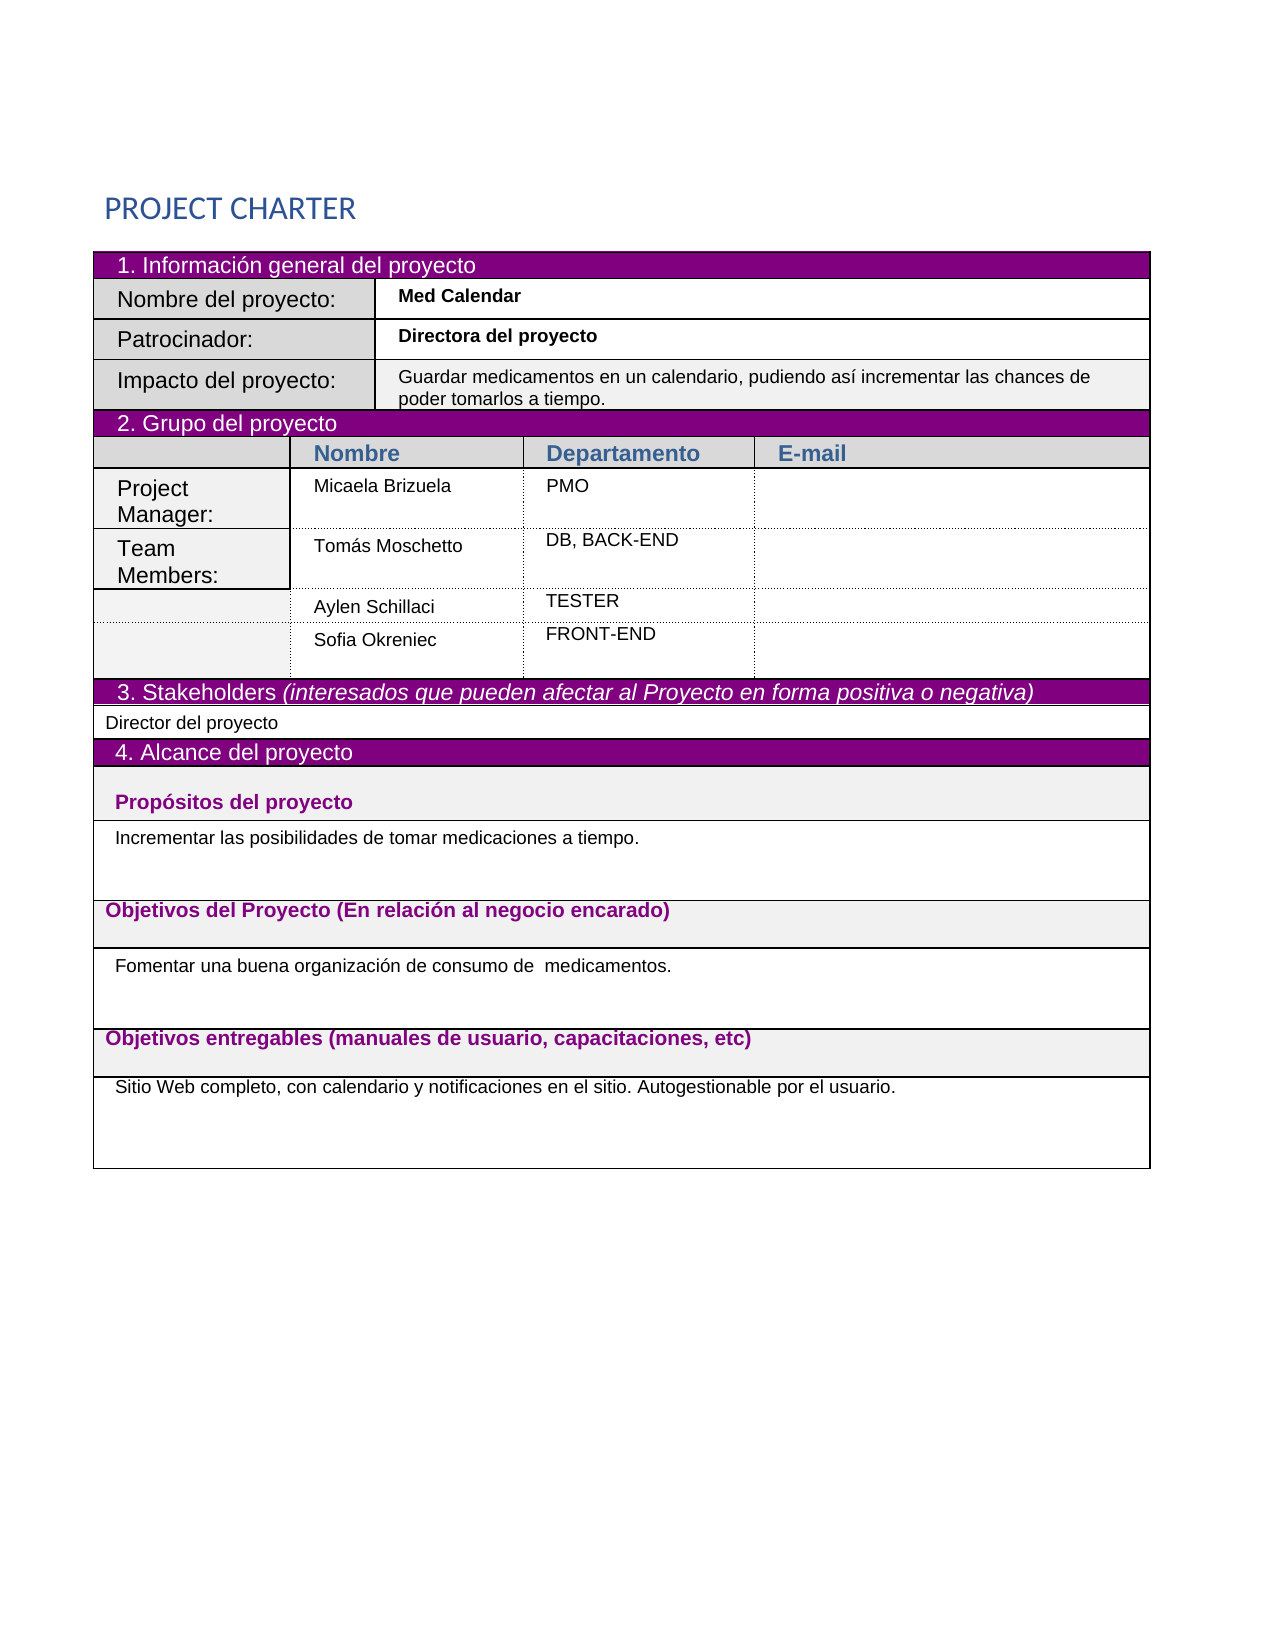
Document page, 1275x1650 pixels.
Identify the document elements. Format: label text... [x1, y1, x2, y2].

table_cell FRONT-END [523, 622, 754, 678]
table_cell Sofia Okreniec [290, 622, 523, 678]
text PROJECT CHARTER [104, 187, 1162, 227]
table_cell 2. Grupo del proyecto [94, 411, 1149, 436]
table_cell Nombre del proyecto: [94, 279, 374, 318]
table_cell 4. Alcance del proyecto [94, 740, 1149, 765]
table_cell Departamento [524, 437, 754, 467]
table_cell [755, 588, 1149, 622]
table_cell Directora del proyecto [376, 320, 1149, 359]
table_cell [755, 622, 1149, 678]
table_cell Objetivos entregables (manuales de usuario, capacitaciones, etc) [94, 1030, 1149, 1076]
table_cell Sitio Web completo, con calendario y notificaciones en el sitio. Autogestionable por el usuario. [94, 1078, 1149, 1167]
table_cell Project Manager: [94, 469, 289, 528]
table_cell Med Calendar [376, 279, 1149, 318]
table_cell [94, 590, 290, 622]
table_cell Impacto del proyecto: [94, 360, 374, 409]
table_cell Nombre [291, 437, 523, 467]
table_cell Fomentar una buena organización de consumo de medicamentos. [94, 949, 1149, 1028]
table_cell Aylen Schillaci [290, 588, 523, 622]
table_cell [94, 437, 289, 467]
table_cell [94, 622, 290, 678]
table_cell Team Members: [94, 529, 289, 588]
table_cell [755, 469, 1149, 528]
table_cell Propósitos del proyecto [94, 767, 1149, 820]
table_cell DB, BACK-END [523, 528, 754, 588]
table_cell 3. Stakeholders (interesados que pueden afectar al Proyecto en forma positiva o negativa) [94, 680, 1149, 704]
table_cell Objetivos del Proyecto (En relación al negocio encarado) [94, 901, 1149, 947]
table_cell [755, 528, 1149, 588]
table_header 1. Información general del proyecto [94, 253, 1149, 278]
table_cell TESTER [523, 588, 754, 622]
table_cell Director del proyecto [94, 706, 1149, 738]
table_cell Tomás Moschetto [291, 528, 523, 588]
table_cell Incrementar las posibilidades de tomar medicaciones a tiempo. [94, 821, 1149, 900]
table_cell Patrocinador: [94, 320, 374, 359]
table_cell PMO [523, 469, 754, 528]
table_cell Micaela Brizuela [291, 469, 523, 528]
table_cell Guardar medicamentos en un calendario, pudiendo así incrementar las chances de poder tomarlos a tiempo. [376, 360, 1149, 409]
table_cell E-mail [755, 437, 1149, 467]
